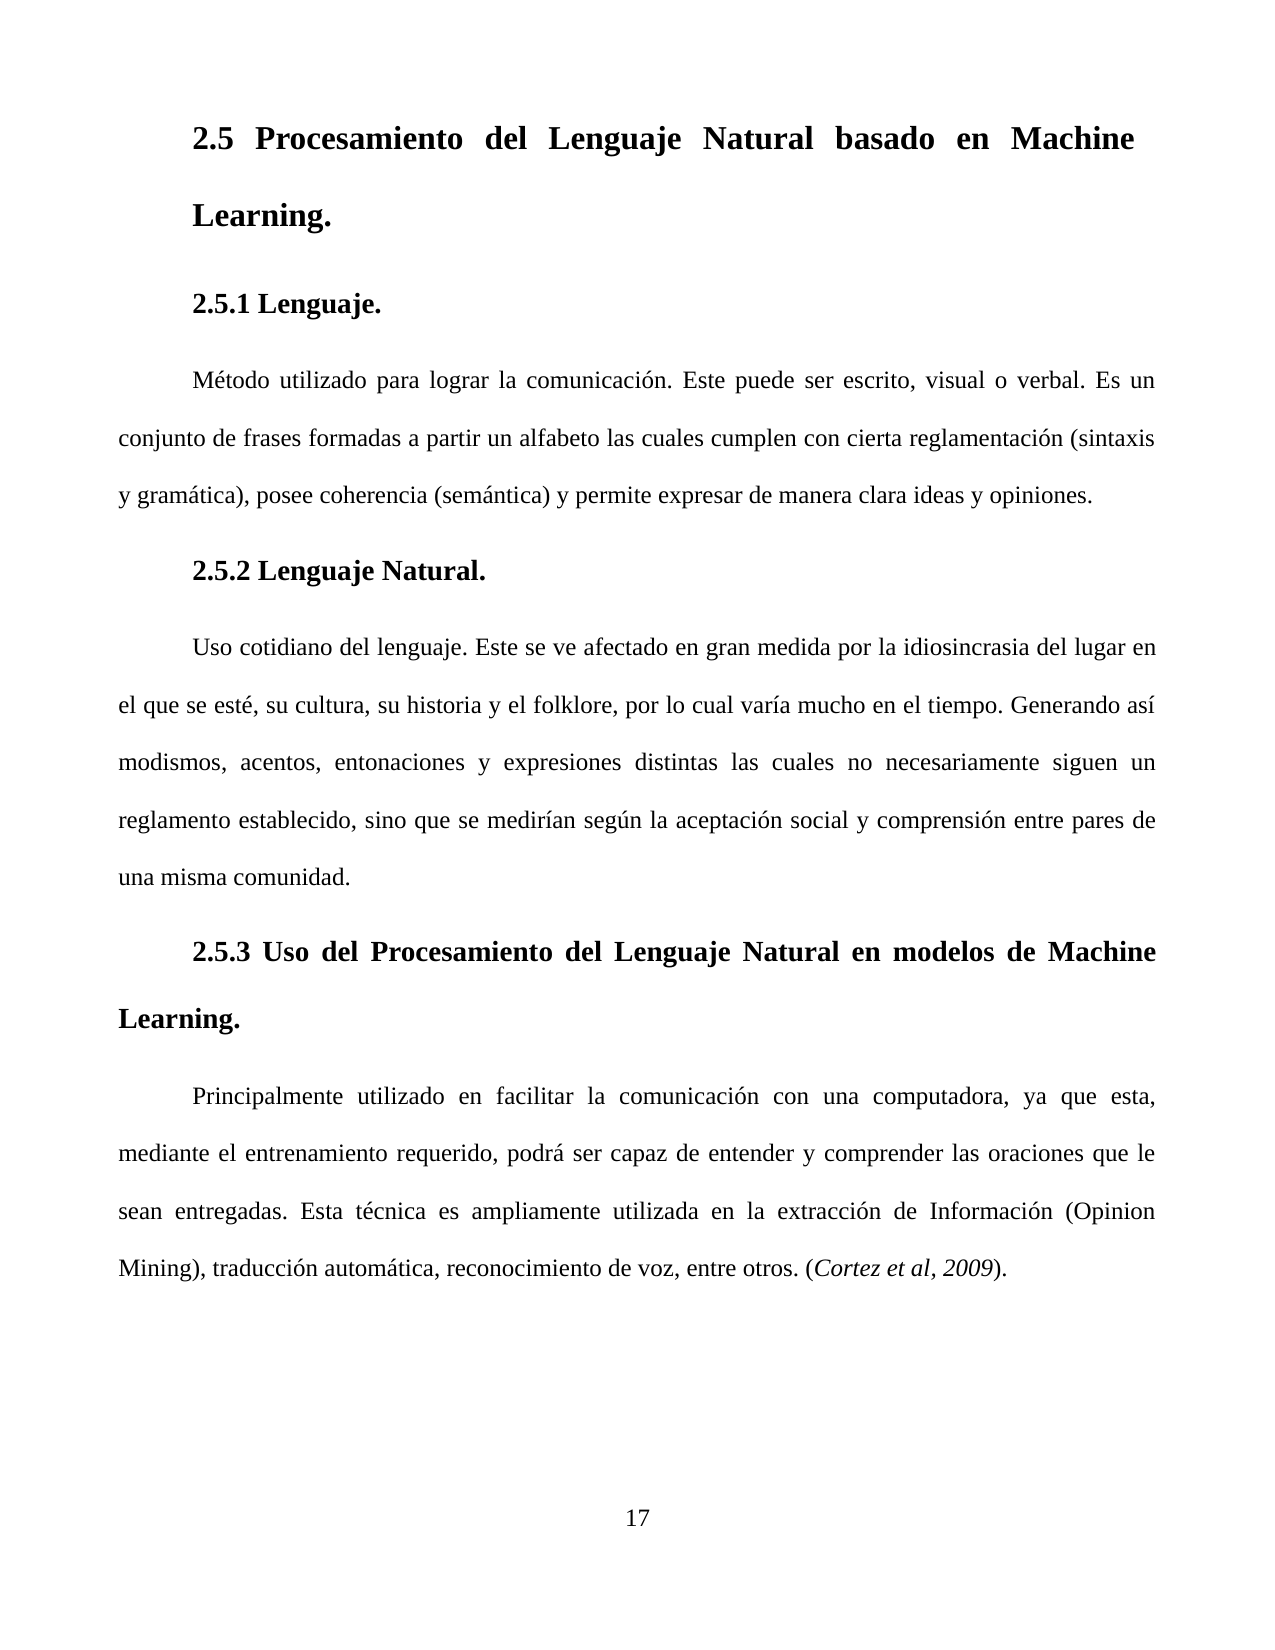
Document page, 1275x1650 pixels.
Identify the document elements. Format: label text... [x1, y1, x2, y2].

subtitle 2.5.1 Lenguaje. [118, 286, 1157, 319]
subtitle 2.5 Procesamiento del Lenguaje Natural basado en Machine Learning. [118, 118, 1157, 233]
subtitle 2.5.3 Uso del Procesamiento del Lenguaje Natural en modelos de Machine Learning. [118, 934, 1157, 1035]
subtitle 2.5.2 Lenguaje Natural. [118, 553, 1157, 586]
text Principalmente utilizado en facilitar la comunicación con una computadora, ya que esta, mediante el entrenamiento requerido, podrá ser capaz de entender y comprender las oraciones que le sean entregadas. Esta técnica es ampliamente utilizada en la extracción de Información (Opinion Mining), traducción automática, reconocimiento de voz, entre otros. (Cortez et al, 2009). [118, 1081, 1157, 1282]
text Uso cotidiano del lenguaje. Este se ve afectado en gran medida por la idiosincrasia del lugar en el que se esté, su cultura, su historia y el folklore, por lo cual varía mucho en el tiempo. Generando así modismos, acentos, entonaciones y expresiones distintas las cuales no necesariamente siguen un reglamento establecido, sino que se medirían según la aceptación social y comprensión entre pares de una misma comunidad. [118, 632, 1157, 891]
text Método utilizado para lograr la comunicación. Este puede ser escrito, visual o verbal. Es un conjunto de frases formadas a partir un alfabeto las cuales cumplen con cierta reglamentación (sintaxis y gramática), posee coherencia (semántica) y permite expresar de manera clara ideas y opiniones. [118, 366, 1157, 509]
